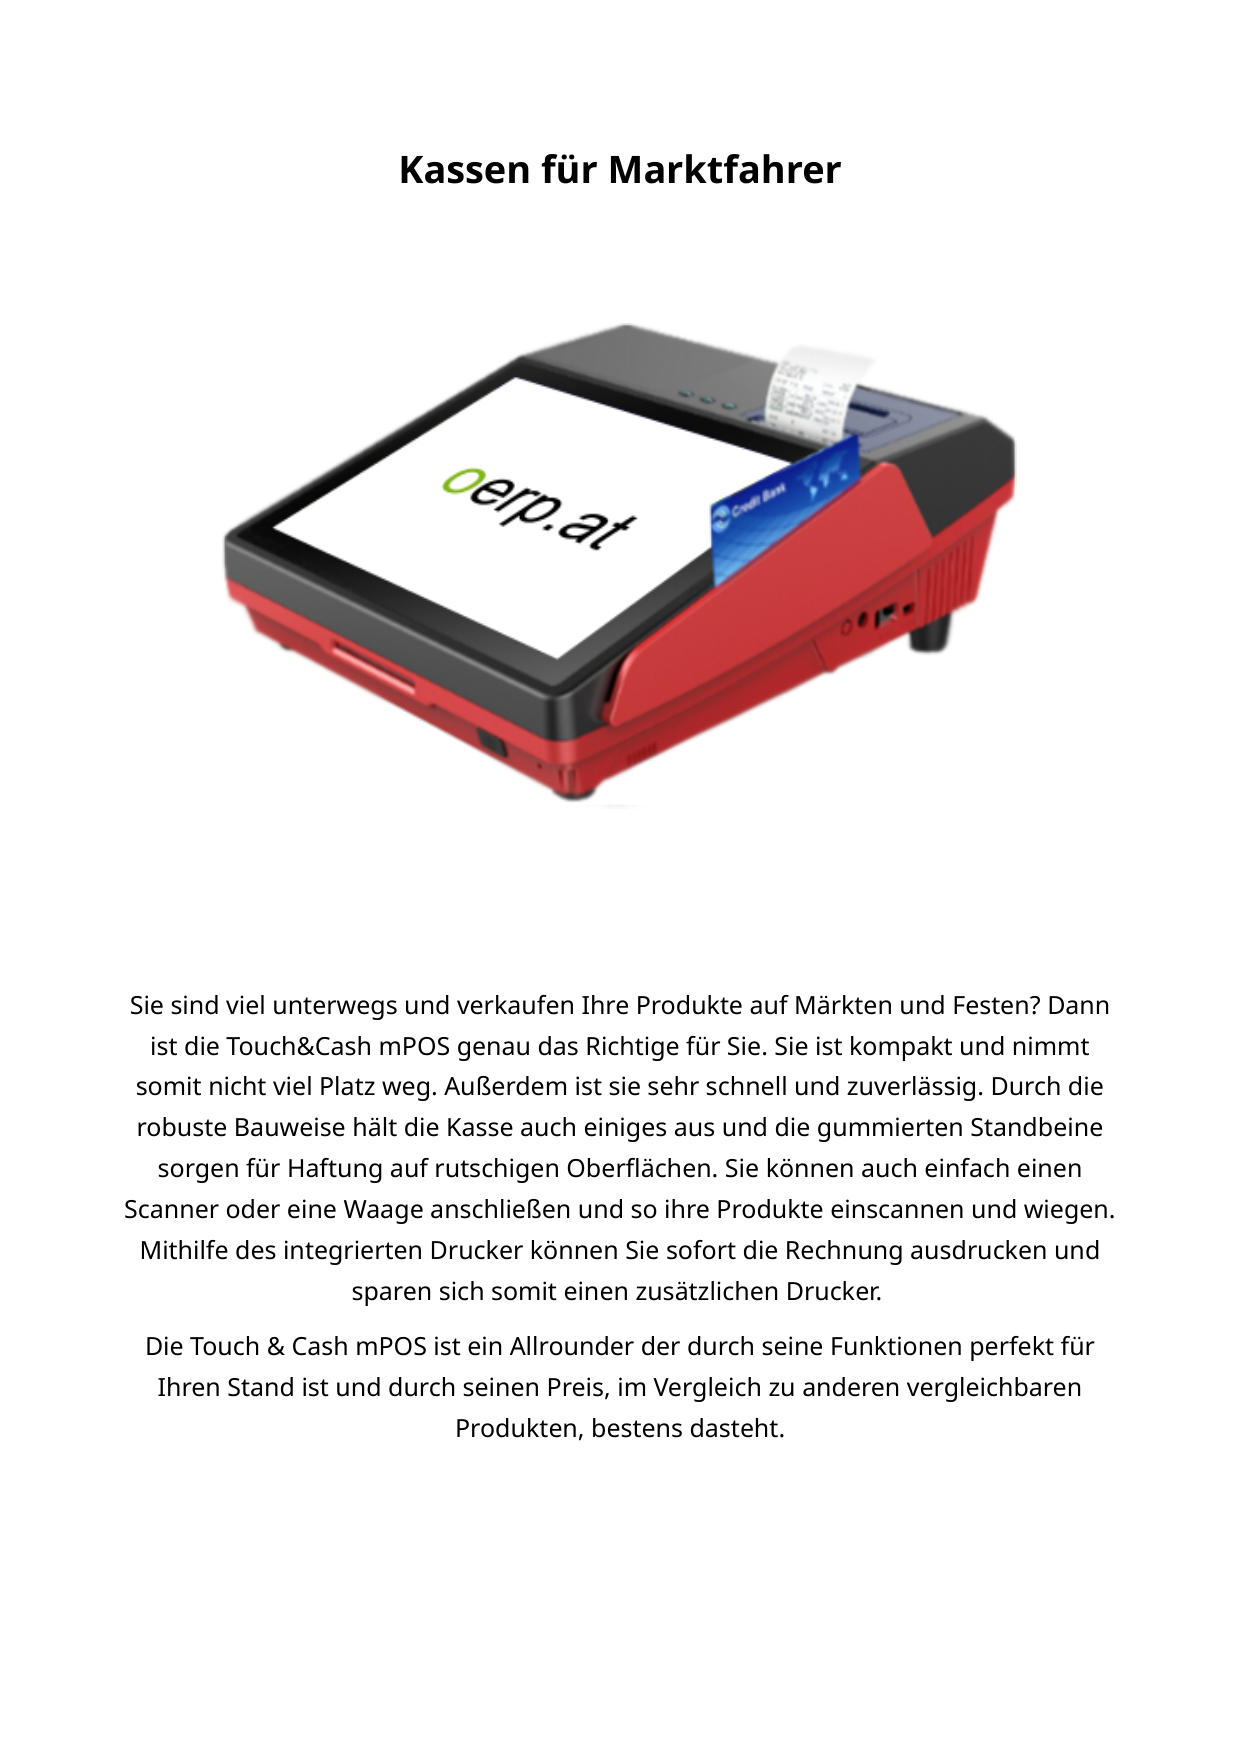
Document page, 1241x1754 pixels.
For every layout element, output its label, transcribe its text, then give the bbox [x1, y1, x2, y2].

text Sie sind viel unterwegs und verkaufen Ihre Produkte auf Märkten und Festen? Dann ist die Touch&Cash mPOS genau das Richtige für Sie. Sie ist kompakt und nimmt somit nicht viel Platz weg. Außerdem ist sie sehr schnell und zuverlässig. Durch die robuste Bauweise hält die Kasse auch einiges aus und die gummierten Standbeine sorgen für Haftung auf rutschigen Oberflächen. Sie können auch einfach einen Scanner oder eine Waage anschließen und so ihre Produkte einscannen und wiegen. Mithilfe des integrierten Drucker können Sie sofort die Rechnung ausdrucken und sparen sich somit einen zusätzlichen Drucker. [118, 987, 1122, 1307]
picture [186, 207, 1054, 926]
subtitle Kassen für Marktfahrer [118, 143, 1122, 195]
text Die Touch & Cash mPOS ist ein Allrounder der durch seine Funktionen perfekt für Ihren Stand ist und durch seinen Preis, im Vergleich zu anderen vergleichbaren Produkten, bestens dasteht. [118, 1329, 1122, 1444]
